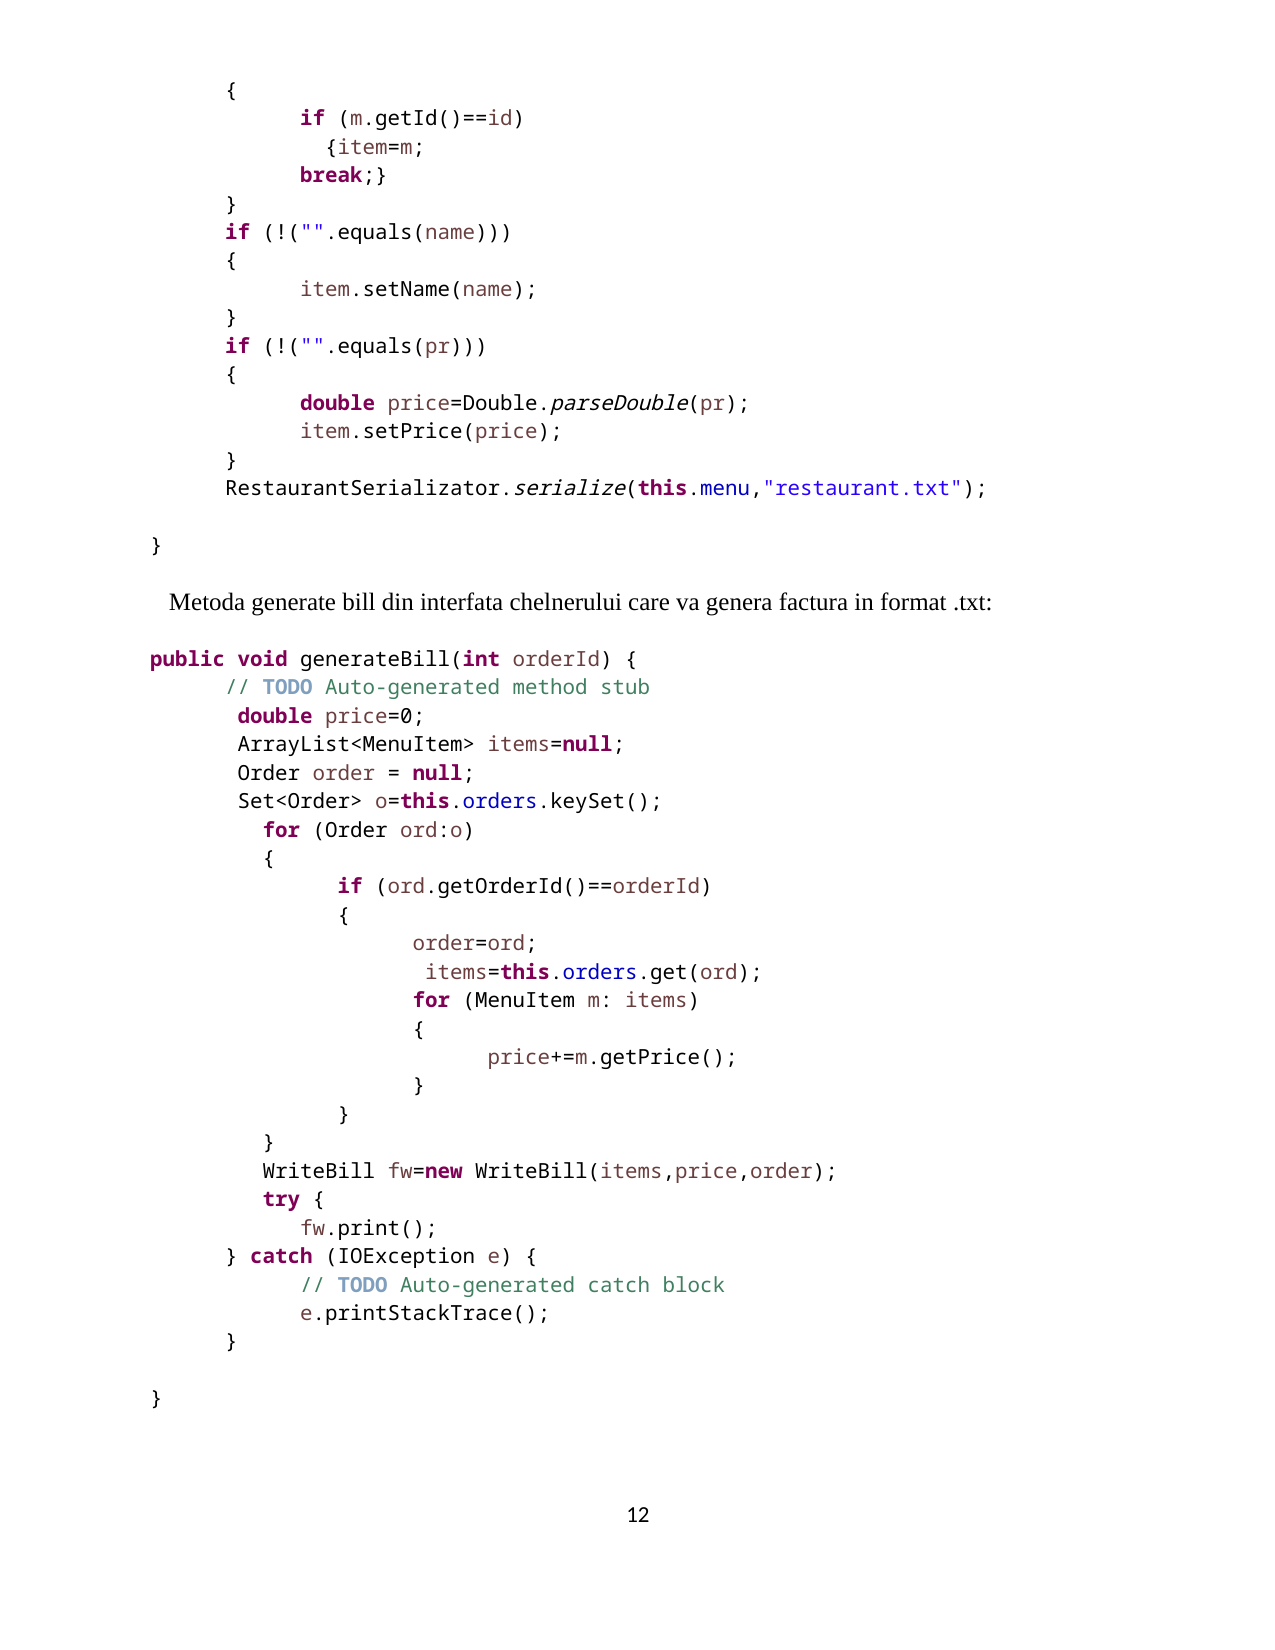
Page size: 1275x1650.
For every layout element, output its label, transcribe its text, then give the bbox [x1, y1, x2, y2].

text order=ord; [150, 928, 1125, 957]
text fw.print(); [150, 1213, 1125, 1241]
text } [150, 1383, 1125, 1412]
text if (m.getId()==id) [150, 103, 1125, 132]
text WriteBill fw=new WriteBill(items,price,order); [150, 1156, 1125, 1184]
text double price=Double.parseDouble(pr); [150, 388, 1125, 416]
text items=this.orders.get(ord); [150, 957, 1125, 985]
text } [150, 302, 1125, 331]
text try { [150, 1184, 1125, 1213]
text for (MenuItem m: items) [150, 985, 1125, 1014]
text // TODO Auto-generated catch block [150, 1270, 1125, 1298]
text { [150, 246, 1125, 274]
text for (Order ord:o) [150, 815, 1125, 843]
text e.printStackTrace(); [150, 1298, 1125, 1327]
text } [150, 1099, 1125, 1127]
text if (!("".equals(pr))) [150, 331, 1125, 359]
text item.setPrice(price); [150, 416, 1125, 445]
text Set<Order> o=this.orders.keySet(); [150, 786, 1125, 815]
text if (!("".equals(name))) [150, 217, 1125, 246]
text { [150, 1014, 1125, 1042]
text RestaurantSerializator.serialize(this.menu,"restaurant.txt"); [150, 473, 1125, 502]
text double price=0; [150, 701, 1125, 729]
text } [150, 1327, 1125, 1355]
text { [150, 843, 1125, 872]
text break;} [150, 160, 1125, 189]
text public void generateBill(int orderId) { [150, 644, 1125, 672]
text price+=m.getPrice(); [150, 1042, 1125, 1071]
text } [150, 445, 1125, 473]
text } catch (IOException e) { [150, 1241, 1125, 1270]
text } [150, 1127, 1125, 1156]
text ArrayList<MenuItem> items=null; [150, 729, 1125, 758]
text item.setName(name); [150, 274, 1125, 302]
text if (ord.getOrderId()==orderId) [150, 872, 1125, 900]
text Order order = null; [150, 758, 1125, 786]
text // TODO Auto-generated method stub [150, 672, 1125, 701]
text {item=m; [150, 132, 1125, 160]
text { [150, 359, 1125, 388]
text { [150, 75, 1125, 103]
text Metoda generate bill din interfata chelnerului care va genera factura in format .txt: [150, 587, 1125, 616]
text } [150, 530, 1125, 558]
text { [150, 900, 1125, 928]
text } [150, 1071, 1125, 1099]
text } [150, 189, 1125, 217]
